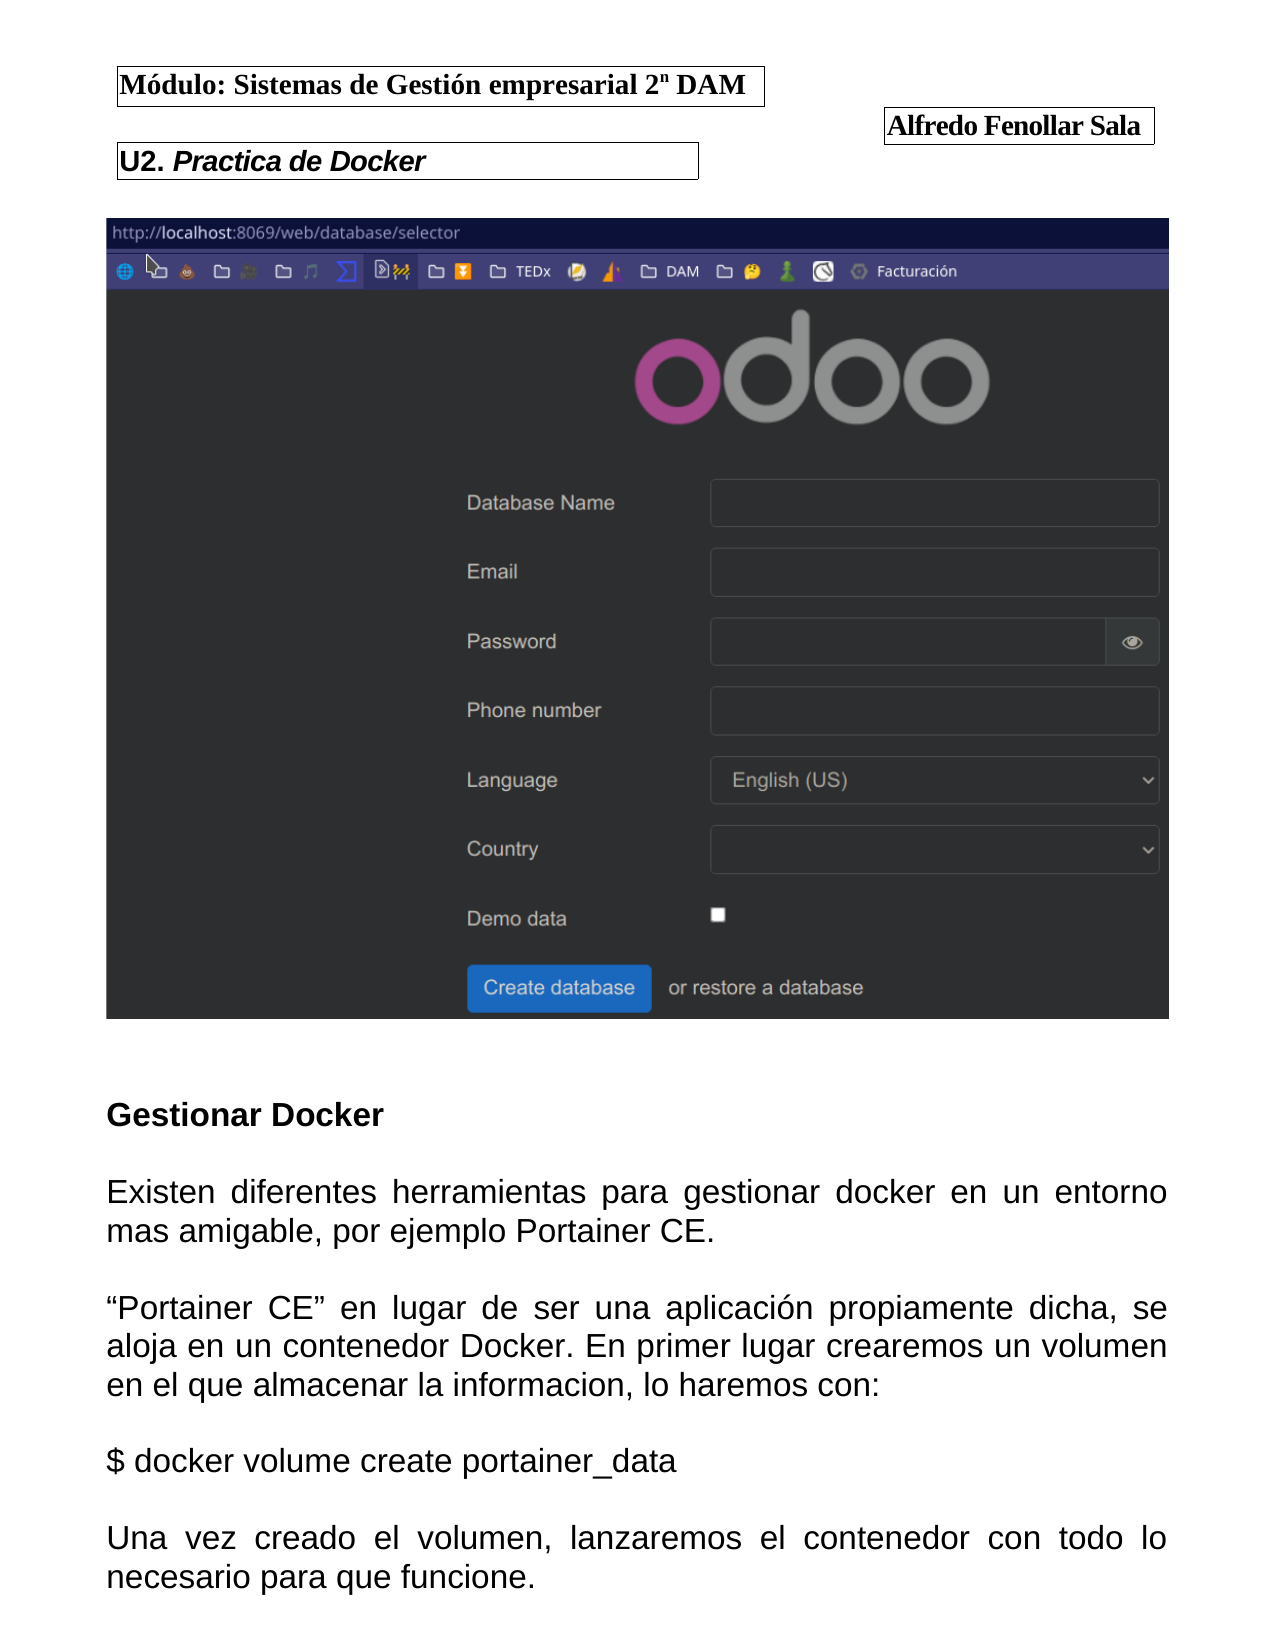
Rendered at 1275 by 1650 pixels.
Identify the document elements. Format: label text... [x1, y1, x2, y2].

text Gestionar Docker [106, 1096, 1169, 1134]
picture [106, 218, 1169, 1019]
text Una vez creado el volumen, lanzaremos el contenedor con todo lo necesario para que funcione. [106, 1518, 1169, 1595]
text “Portainer CE” en lugar de ser una aplicación propiamente dicha, se aloja en un contenedor Docker. En primer lugar crearemos un volumen en el que almacenar la informacion, lo haremos con: [106, 1288, 1169, 1403]
text Existen diferentes herramientas para gestionar docker en un entorno mas amigable, por ejemplo Portainer CE. [106, 1172, 1169, 1249]
text $ docker volume create portainer_data [106, 1441, 1169, 1480]
